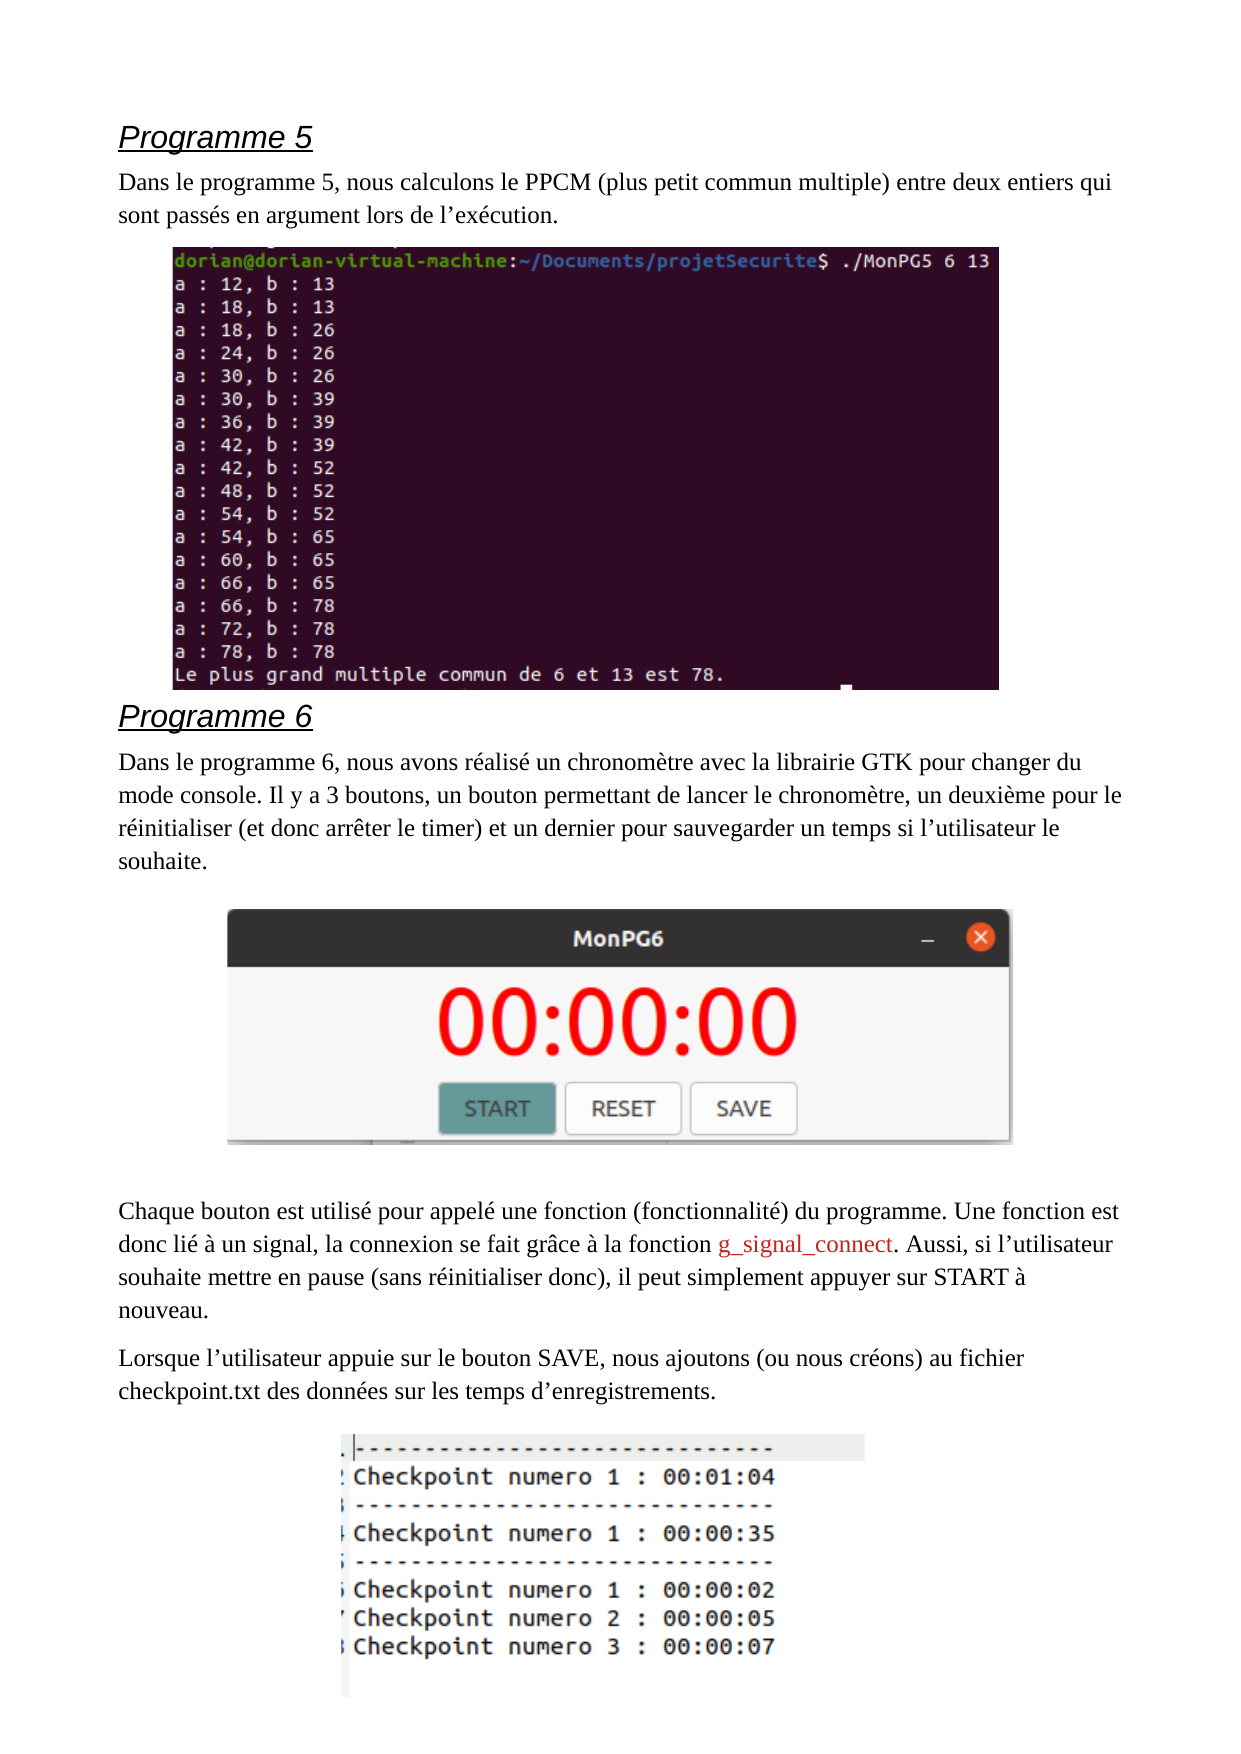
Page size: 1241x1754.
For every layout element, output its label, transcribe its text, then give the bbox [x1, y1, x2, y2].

subtitle Programme 6 [118, 697, 1122, 734]
subtitle Programme 5 [118, 118, 1122, 155]
text Chaque bouton est utilisé pour appelé une fonction (fonctionnalité) du programme. Une fonction est donc lié à un signal, la connexion se fait grâce à la fonction g_signal_connect. Aussi, si l’utilisateur souhaite mettre en pause (sans réinitialiser donc), il peut simplement appuyer sur START à nouveau. [118, 1196, 1122, 1324]
picture [172, 247, 999, 690]
text Dans le programme 6, nous avons réalisé un chronomètre avec la librairie GTK pour changer du mode console. Il y a 3 boutons, un bouton permettant de lancer le chronomètre, un deuxième pour le réinitialiser (et donc arrêter le timer) et un dernier pour sauvegarder un temps si l’utilisateur le souhaite. [118, 747, 1122, 874]
text Dans le programme 5, nous calculons le PPCM (plus petit commun multiple) entre deux entiers qui sont passés en argument lors de l’exécution. [118, 167, 1122, 229]
picture [341, 1434, 865, 1697]
text Lorsque l’utilisateur appuie sur le bouton SAVE, nous ajoutons (ou nous créons) au fichier checkpoint.txt des données sur les temps d’enregistrements. [118, 1343, 1122, 1404]
picture [227, 909, 1014, 1145]
